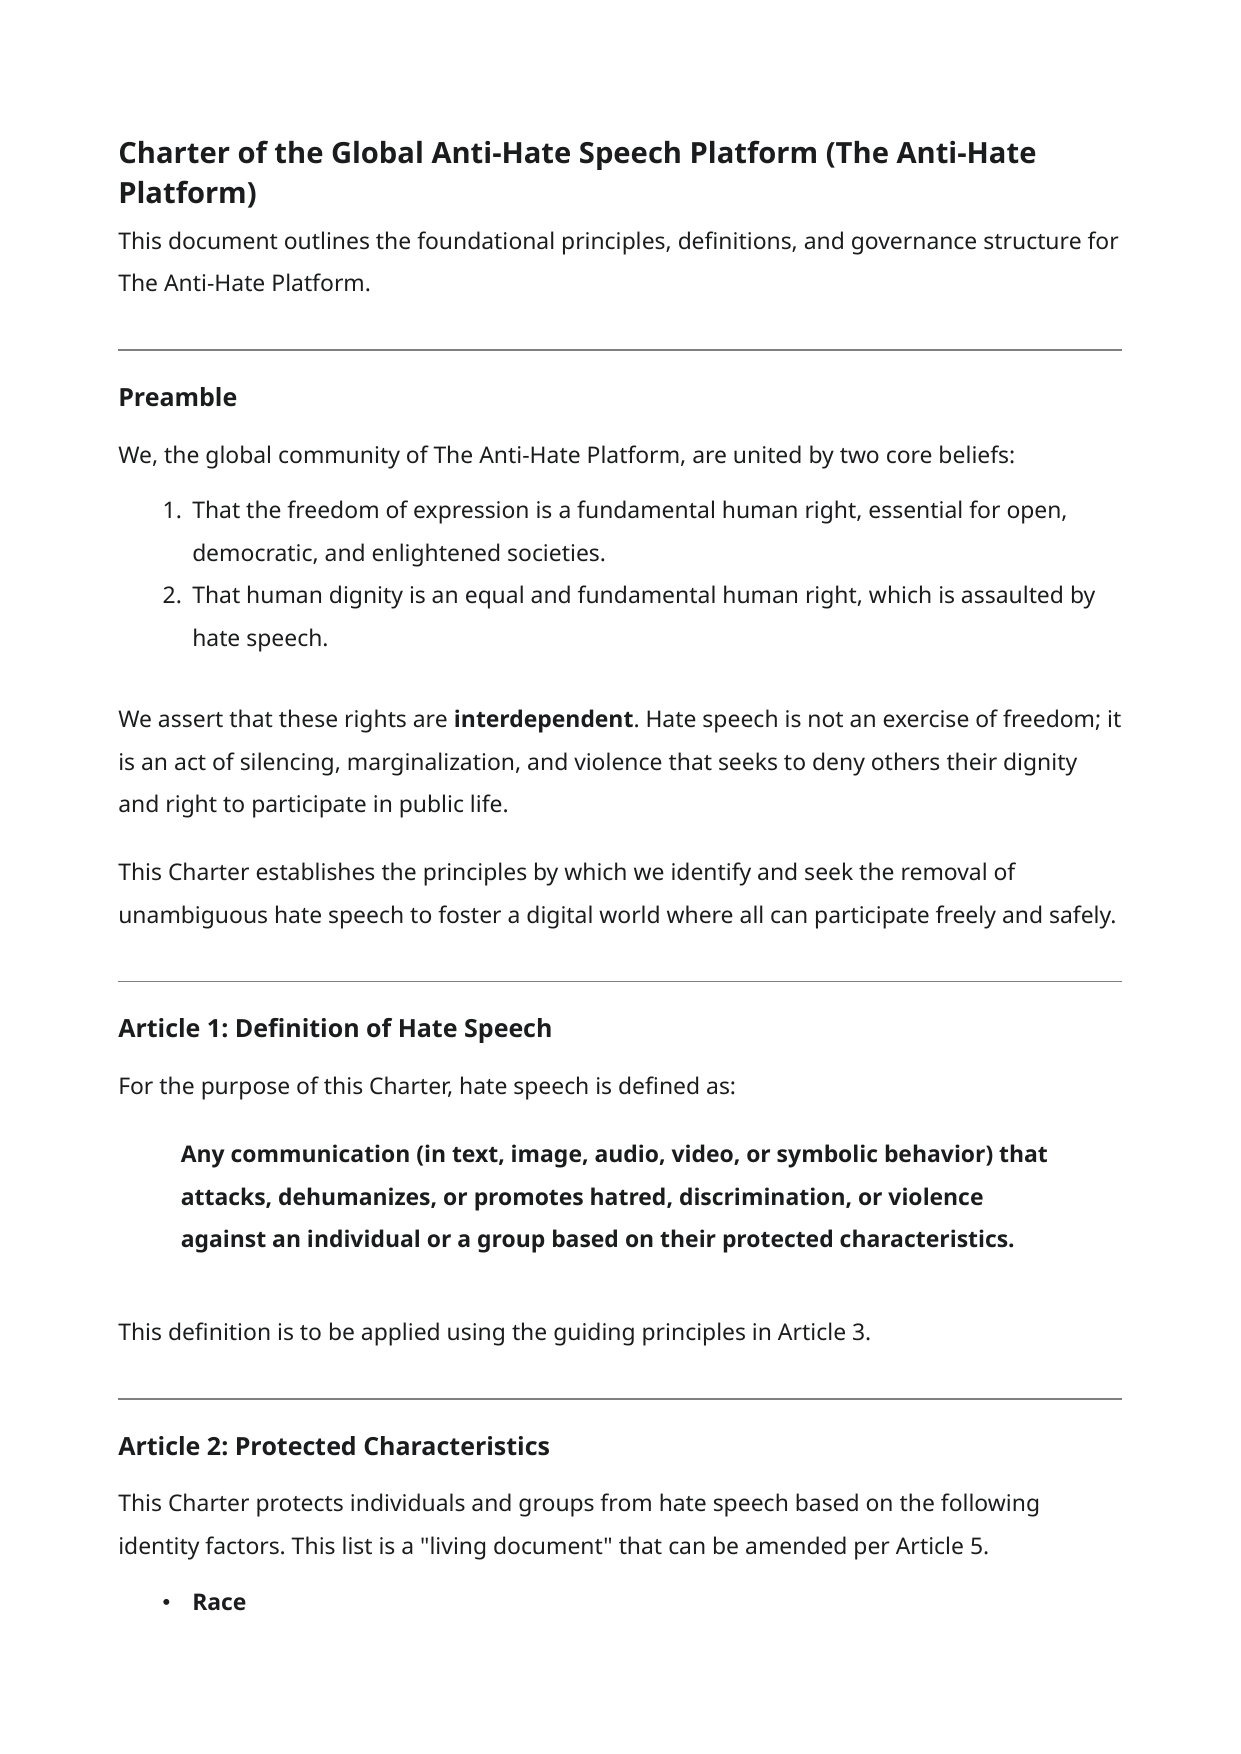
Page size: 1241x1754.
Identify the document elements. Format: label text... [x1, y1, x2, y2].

text We assert that these rights are interdependent. Hate speech is not an exercise of freedom; it is an act of silencing, marginalization, and violence that seeks to deny others their dignity and right to participate in public life. [118, 703, 1122, 819]
subtitle Article 1: Definition of Hate Speech [118, 1011, 1122, 1045]
text This Charter establishes the principles by which we identify and seek the removal of unambiguous hate speech to foster a digital world where all can participate freely and safely. [118, 856, 1122, 930]
text This document outlines the foundational principles, definitions, and governance structure for The Anti-Hate Platform. [118, 224, 1122, 299]
text This definition is to be applied using the guiding principles in Article 3. [118, 1316, 1122, 1347]
subtitle Article 2: Protected Characteristics [118, 1428, 1122, 1462]
text This Charter protects individuals and groups from hate speech based on the following identity factors. This list is a "living document" that can be amended per Article 5. [118, 1487, 1122, 1561]
list That the freedom of expression is a fundamental human right, essential for open, democratic, and enlightened societies. [162, 494, 1122, 568]
text For the purpose of this Charter, hate speech is defined as: [118, 1070, 1122, 1101]
list Race [162, 1586, 1122, 1617]
text We, the global community of The Anti-Hate Platform, are united by two core beliefs: [118, 438, 1122, 470]
subtitle Preamble [118, 379, 1122, 413]
list That human dignity is an equal and fundamental human right, which is assaulted by hate speech. [162, 579, 1122, 653]
text Any communication (in text, image, audio, video, or symbolic behavior) that attacks, dehumanizes, or promotes hatred, discrimination, or violence against an individual or a group based on their protected characteristics. [181, 1138, 1059, 1255]
subtitle Charter of the Global Anti-Hate Speech Platform (The Anti-Hate Platform) [118, 133, 1122, 212]
